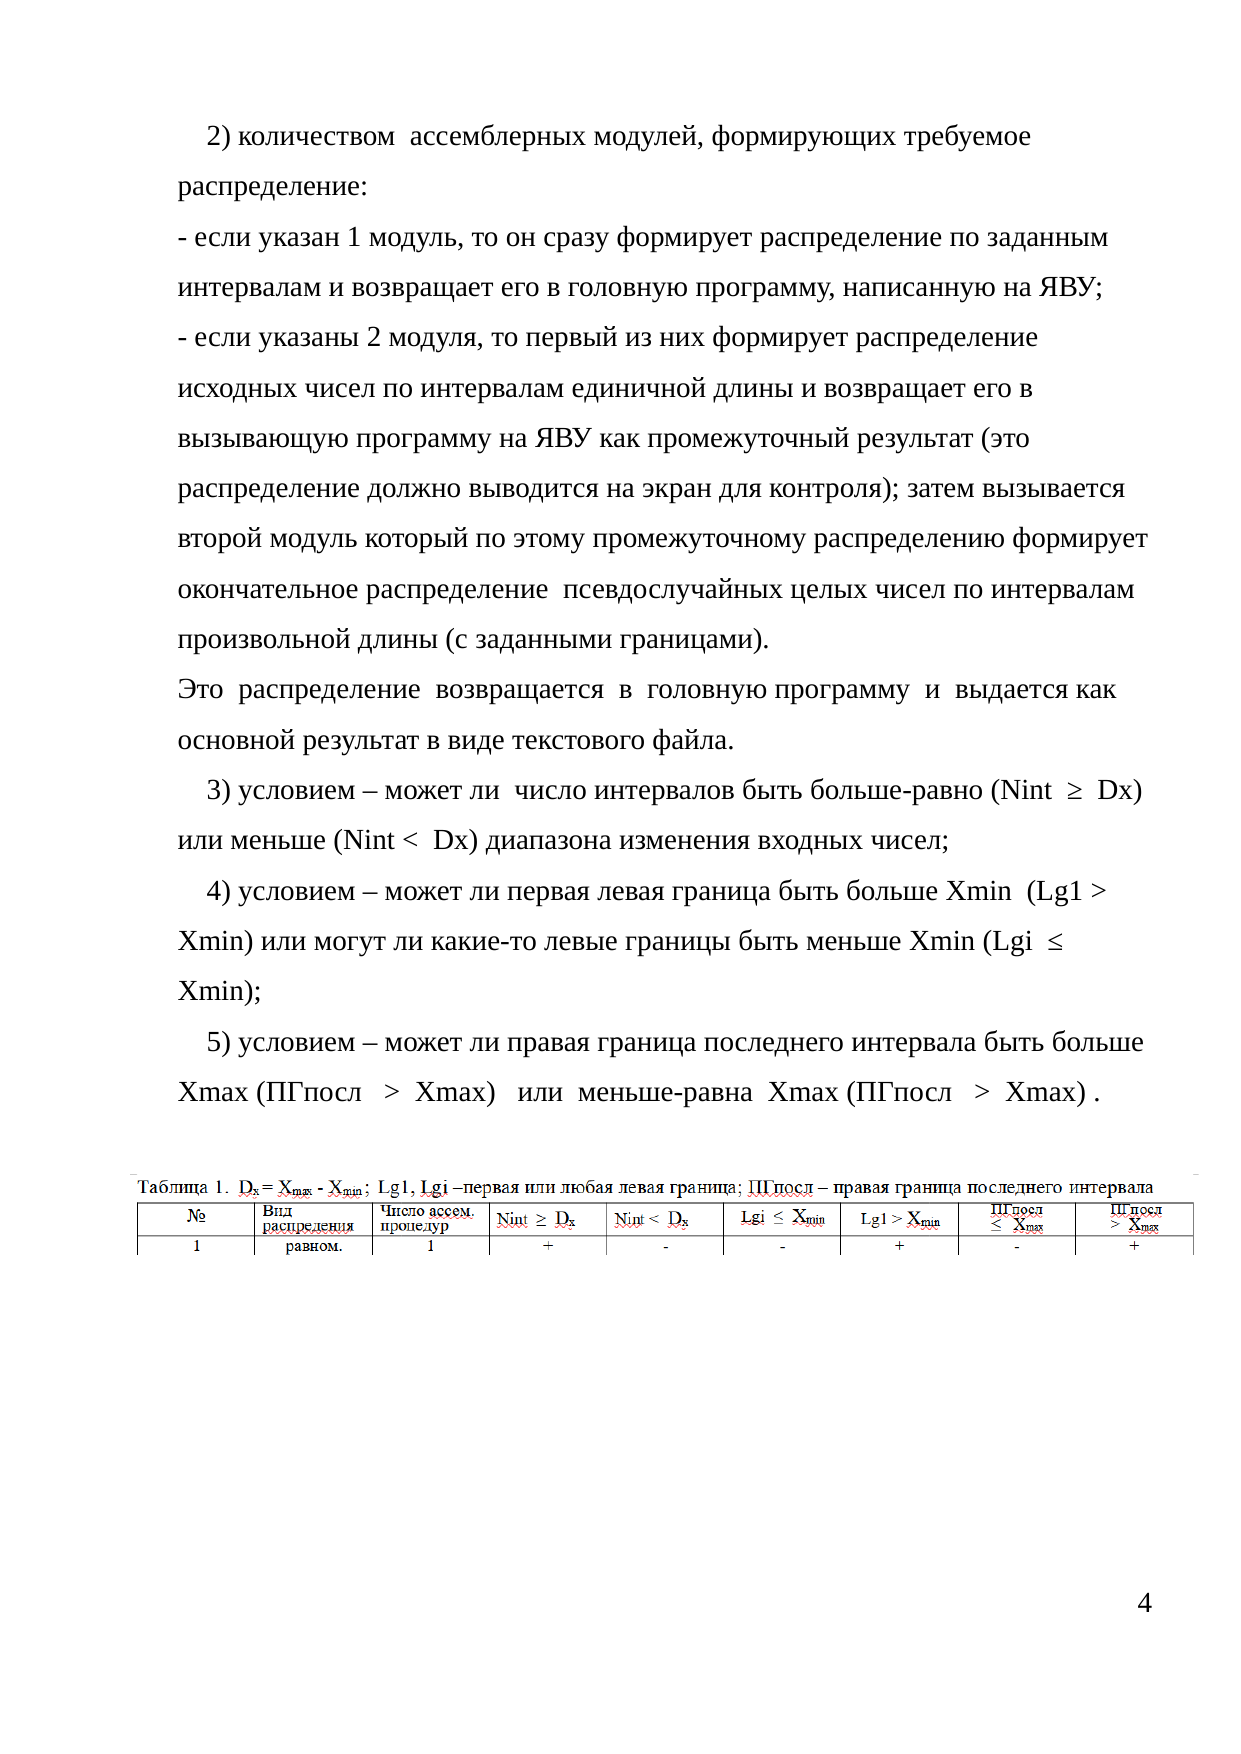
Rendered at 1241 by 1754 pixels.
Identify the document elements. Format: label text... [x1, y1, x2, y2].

text 4) условием – может ли первая левая граница быть больше Xmin (Lg1 > Xmin) или могут ли какие-то левые границы быть меньше Xmin (Lgi ≤ Xmin); [177, 873, 1152, 1007]
text Это распределение возвращается в головную программу и выдается как основной результат в виде текстового файла. [177, 672, 1152, 755]
text 3) условием – может ли число интервалов быть больше-равно (Nint ≥ Dx) или меньше (Nint < Dx) диапазона изменения входных чисел; [177, 772, 1152, 856]
text 5) условием – может ли правая граница последнего интервала быть больше Xmax (ПГпосл > Xmax) или меньше-равна Xmax (ПГпосл > Xmax) . [177, 1024, 1152, 1108]
text 2) количеством ассемблерных модулей, формирующих требуемое распределение: [177, 118, 1152, 202]
text - если указаны 2 модуля, то первый из них формирует распределение исходных чисел по интервалам единичной длины и возвращает его в вызывающую программу на ЯВУ как промежуточный результат (это распределение должно выводится на экран для контроля); затем вызывается второй модуль который по этому промежуточному распределению формирует окончательное распределение псевдослучайных целых чисел по интервалам произвольной длины (с заданными границами). [177, 319, 1152, 655]
text - если указан 1 модуль, то он сразу формирует распределение по заданным интервалам и возвращает его в головную программу, написанную на ЯВУ; [177, 219, 1152, 303]
picture [130, 1174, 1199, 1255]
